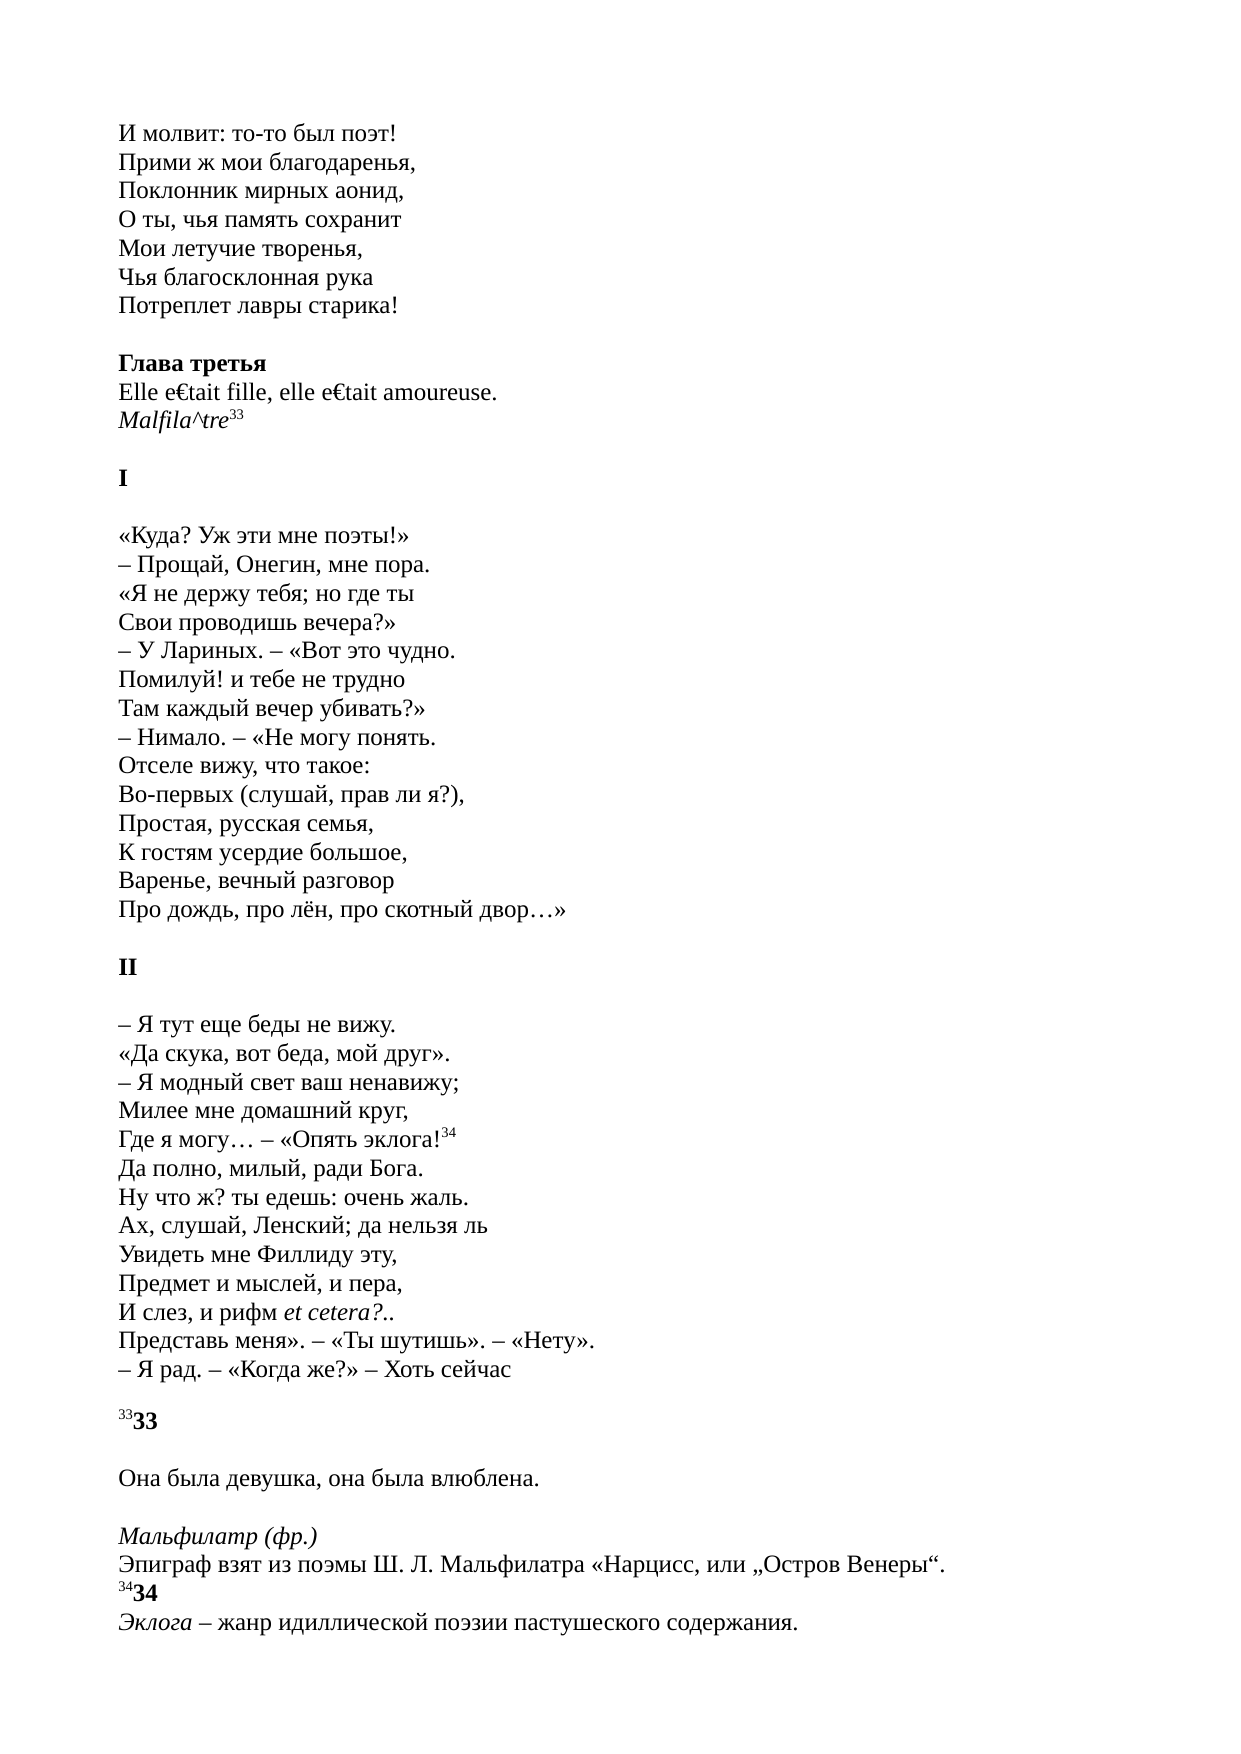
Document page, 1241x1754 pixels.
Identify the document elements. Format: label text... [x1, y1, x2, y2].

text Представь меня». – «Ты шутишь». – «Нету». [118, 1326, 1240, 1354]
text 33 [118, 1406, 1240, 1434]
text Мои летучие творенья, [118, 233, 1240, 262]
text Отселе вижу, что такое: [118, 751, 1240, 779]
text Она была девушка, она была влюблена. [118, 1463, 1240, 1492]
text Эклога – жанр идиллической поэзии пастушеского содержания. [118, 1607, 1240, 1636]
text – Я модный свет ваш ненавижу; [118, 1067, 1240, 1096]
text Elle e€tait fille, elle e€tait amoureuse. [118, 377, 1240, 406]
text Во-первых (слушай, прав ли я?), [118, 779, 1240, 808]
text Про дождь, про лён, про скотный двор…» [118, 894, 1240, 923]
text Где я могу… – «Опять эклога! [118, 1124, 1240, 1153]
text Malfila^tre [118, 406, 1240, 434]
text И молвит: то-то был поэт! [118, 118, 1240, 147]
text Ах, слушай, Ленский; да нельзя ль [118, 1211, 1240, 1239]
text Прими ж мои благодаренья, [118, 147, 1240, 176]
text – Я тут еще беды не вижу. [118, 1009, 1240, 1038]
subtitle I [118, 463, 1240, 492]
text Простая, русская семья, [118, 808, 1240, 837]
text Милее мне домашний круг, [118, 1096, 1240, 1124]
text Варенье, вечный разговор [118, 866, 1240, 894]
text «Куда? Уж эти мне поэты!» [118, 521, 1240, 549]
text Помилуй! и тебе не трудно [118, 664, 1240, 693]
text Эпиграф взят из поэмы Ш. Л. Мальфилатра «Нарцисс, или „Остров Венеры“. [118, 1549, 1240, 1578]
text 34 [118, 1578, 1240, 1607]
text О ты, чья память сохранит [118, 204, 1240, 233]
text Увидеть мне Филлиду эту, [118, 1239, 1240, 1268]
text К гостям усердие большое, [118, 837, 1240, 866]
text Предмет и мыслей, и пера, [118, 1268, 1240, 1297]
text – У Лариных. – «Вот это чудно. [118, 636, 1240, 664]
subtitle II [118, 952, 1240, 981]
text – Прощай, Онегин, мне пора. [118, 549, 1240, 578]
text – Нимало. – «Не могу понять. [118, 722, 1240, 751]
text Ну что ж? ты едешь: очень жаль. [118, 1182, 1240, 1211]
text – Я рад. – «Когда же?» – Хоть сейчас [118, 1354, 1240, 1383]
text «Я не держу тебя; но где ты [118, 578, 1240, 607]
text Потреплет лавры старика! [118, 291, 1240, 319]
text Поклонник мирных аонид, [118, 176, 1240, 204]
text Там каждый вечер убивать?» [118, 693, 1240, 722]
subtitle Глава третья [118, 348, 1240, 377]
text «Да скука, вот беда, мой друг». [118, 1038, 1240, 1067]
text Чья благосклонная рука [118, 262, 1240, 291]
text Мальфилатр (фр.) [118, 1521, 1240, 1549]
text Да полно, милый, ради Бога. [118, 1153, 1240, 1182]
text Свои проводишь вечера?» [118, 607, 1240, 636]
text И слез, и рифм et cetera?.. [118, 1297, 1240, 1326]
